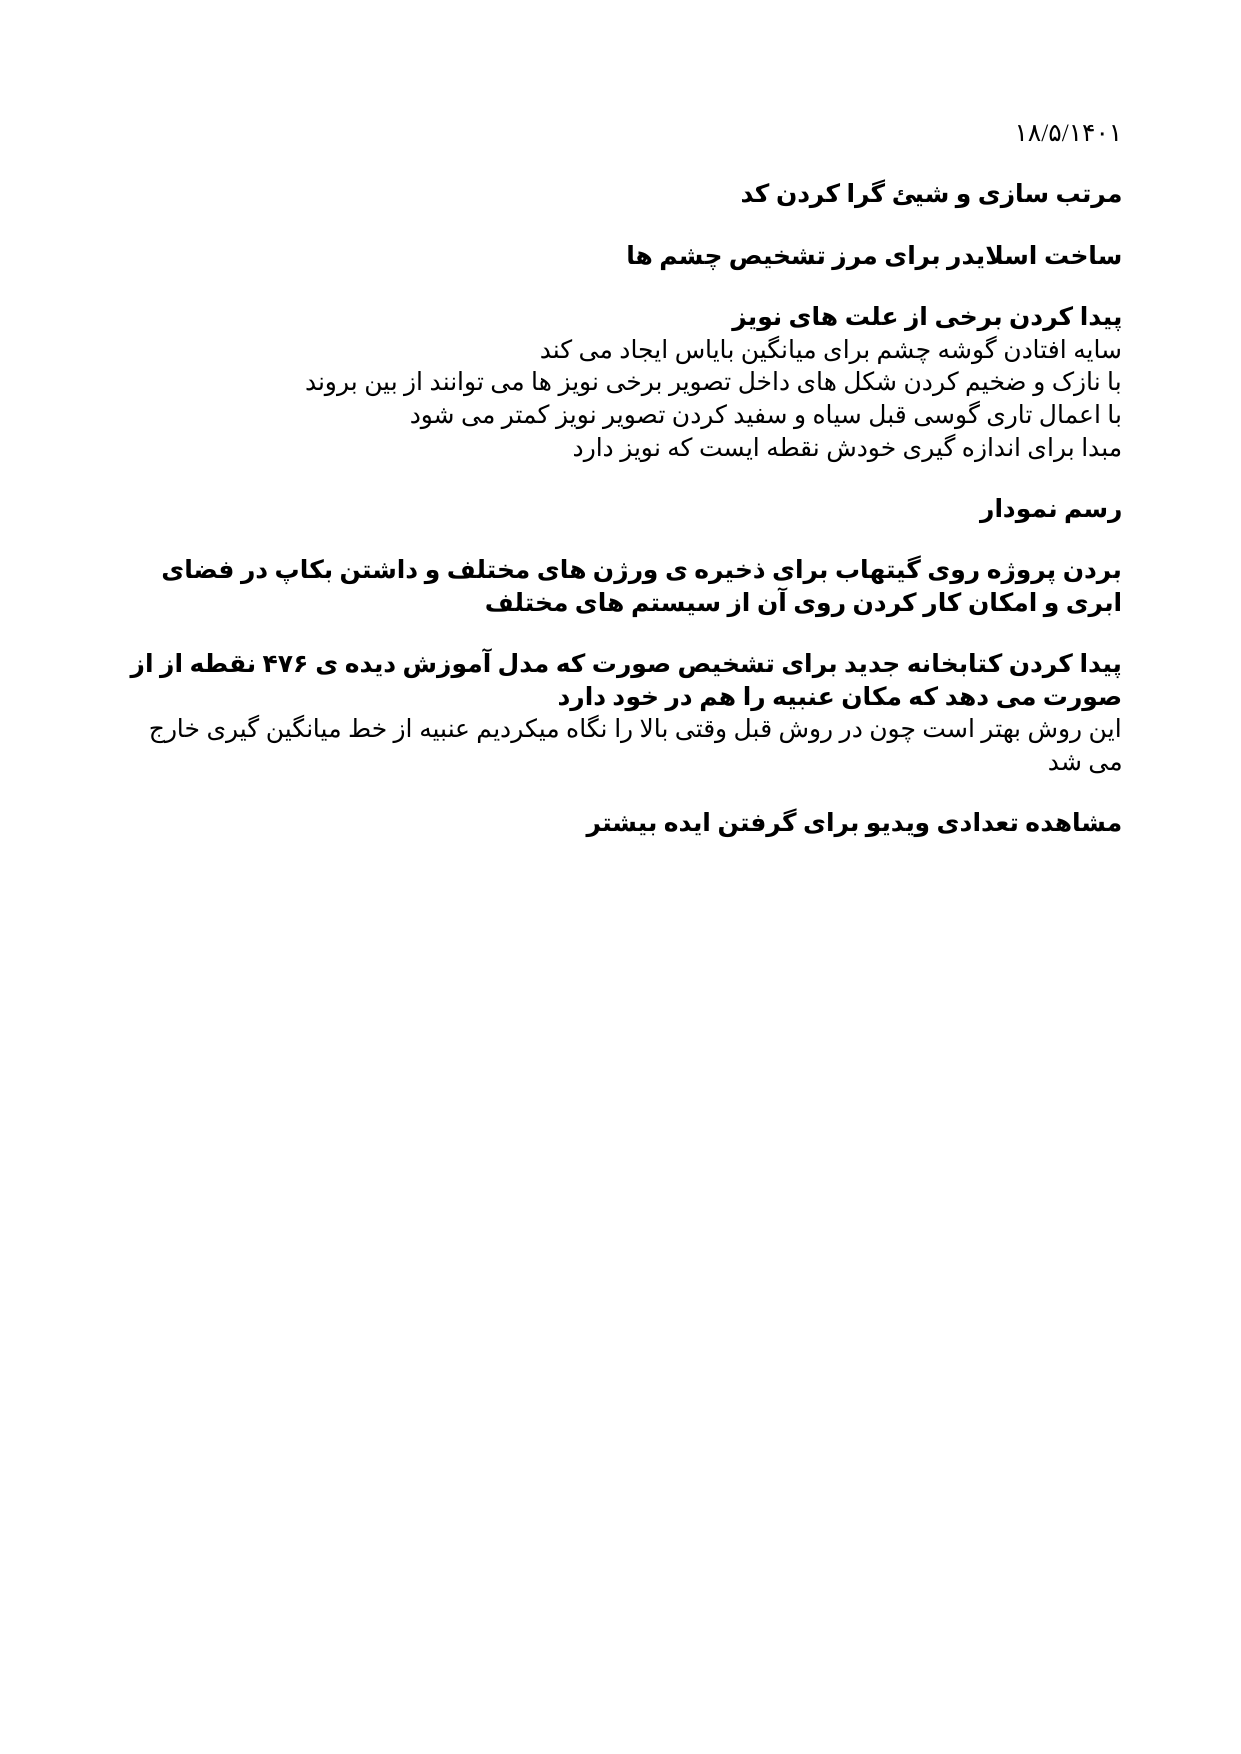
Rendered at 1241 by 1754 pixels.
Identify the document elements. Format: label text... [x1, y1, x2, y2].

text پیدا کردن برخی از علت های نویز [118, 303, 1122, 336]
text این روش بهتر است چون در روش قبل وقتی بالا را نگاه میکردیم عنبیه از خط میانگین گیری خارج می شد [118, 715, 1122, 781]
text سایه افتادن گوشه چشم برای میانگین بایاس ایجاد می کند [118, 336, 1122, 368]
text مشاهده تعدادی ویدیو برای گرفتن ایده بیشتر [118, 809, 1122, 842]
text رسم نمودار [118, 495, 1122, 527]
text مرتب سازی و شیئ گرا کردن کد [118, 180, 1122, 213]
text ساخت اسلایدر برای مرز تشخیص چشم ها [118, 242, 1122, 274]
text پیدا کردن کتابخانه جدید برای تشخیص صورت که مدل آموزش دیده ی ۴۷۶ نقطه از از صورت می دهد که مکان عنبیه را هم در خود دارد [118, 650, 1122, 715]
text مبدا برای اندازه گیری خودش نقطه ایست که نویز دارد [118, 433, 1122, 466]
text بردن پروژه روی گیتهاب برای ذخیره ی ورژن های مختلف و داشتن بکاپ در فضای ابری و امکان کار کردن روی آن از سیستم های مختلف [118, 556, 1122, 621]
text ۱۸/۵/۱۴۰۱ [118, 118, 1122, 152]
text با اعمال تاری گوسی قبل سیاه و سفید کردن تصویر نویز کمتر می شود [118, 401, 1122, 433]
text با نازک و ضخیم کردن شکل های داخل تصویر برخی نویز ها می توانند از بین بروند [118, 368, 1122, 401]
